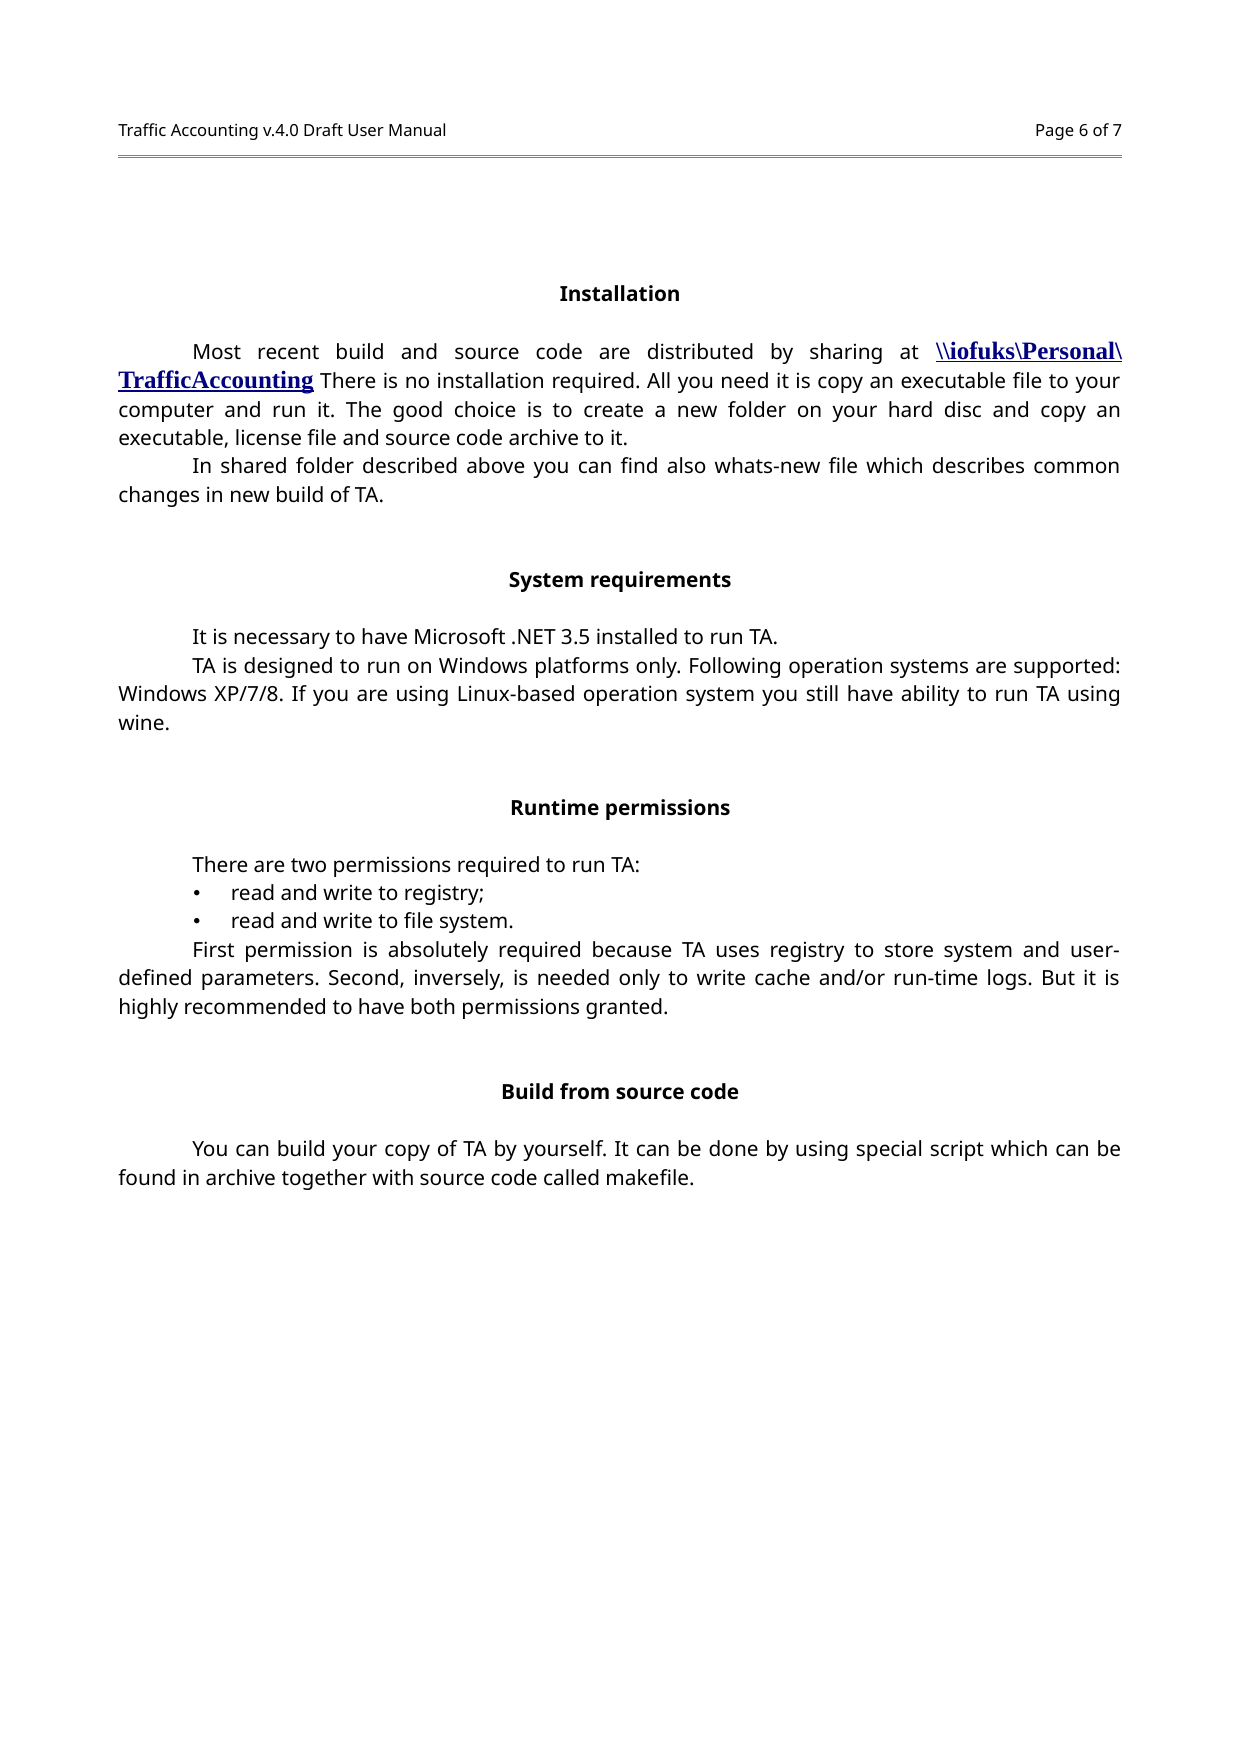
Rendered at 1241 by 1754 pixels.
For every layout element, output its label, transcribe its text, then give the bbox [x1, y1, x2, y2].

text Most recent build and source code are distributed by sharing at \\iofuks\Personal\TrafficAccounting There is no installation required. All you need it is copy an executable file to your computer and run it. The good choice is to create a new folder on your hard disc and copy an executable, license file and source code archive to it. [118, 336, 1122, 452]
text Installation [118, 279, 1122, 307]
list read and write to file system. [193, 907, 1122, 935]
text Runtime permissions [118, 793, 1122, 821]
text It is necessary to have Microsoft .NET 3.5 installed to run TA. [118, 622, 1122, 651]
list read and write to registry; [193, 878, 1122, 907]
text System requirements [118, 565, 1122, 594]
text In shared folder described above you can find also whats-new file which describes common changes in new build of TA. [118, 452, 1122, 508]
text First permission is absolutely required because TA uses registry to store system and user-defined parameters. Second, inversely, is needed only to write cache and/or run-time logs. But it is highly recommended to have both permissions granted. [118, 935, 1122, 1020]
text Build from source code [118, 1077, 1122, 1106]
text There are two permissions required to run TA: [118, 850, 1122, 878]
text TA is designed to run on Windows platforms only. Following operation systems are supported: Windows XP/7/8. If you are using Linux-based operation system you still have ability to run TA using wine. [118, 651, 1122, 736]
text You can build your copy of TA by yourself. It can be done by using special script which can be found in archive together with source code called makefile. [118, 1134, 1122, 1191]
